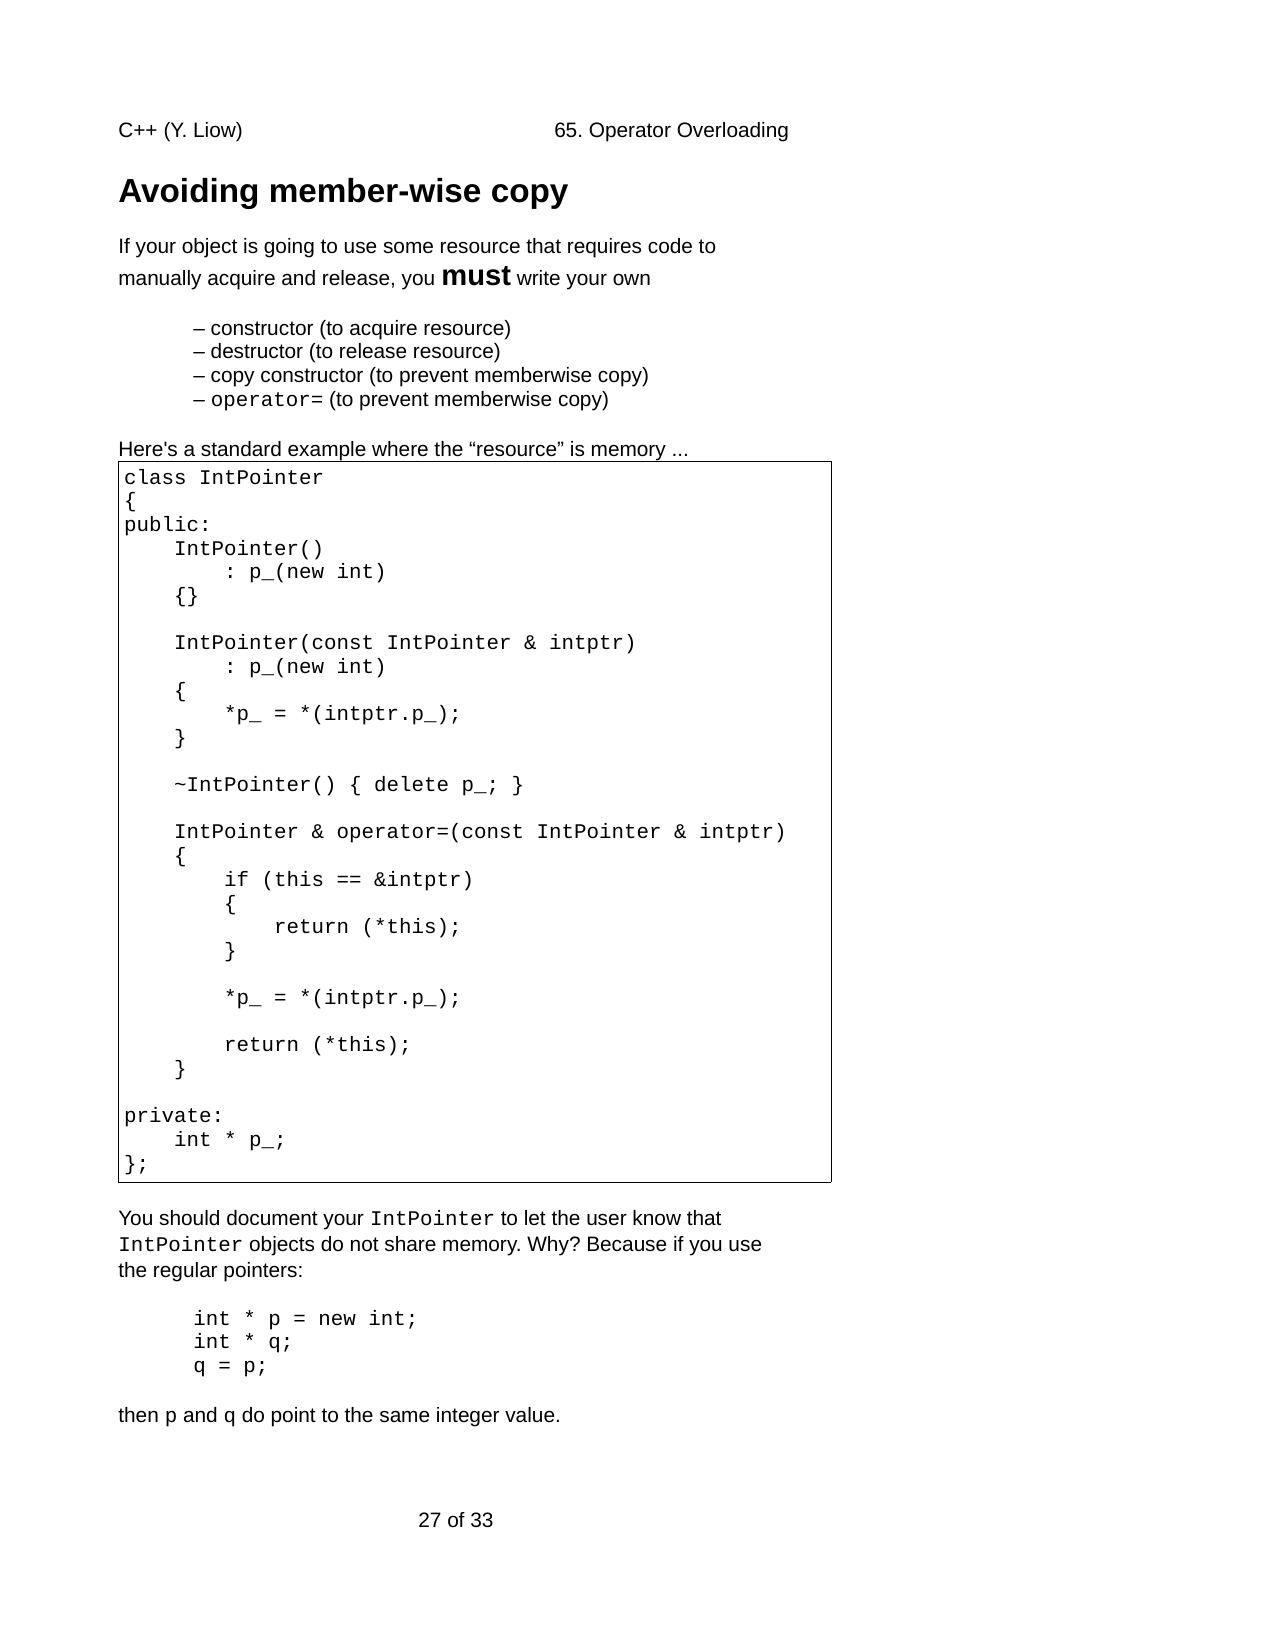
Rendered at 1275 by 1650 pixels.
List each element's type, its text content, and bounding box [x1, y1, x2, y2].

text int * q; [118, 1331, 793, 1355]
text int * p = new int; [118, 1306, 793, 1331]
table_header class IntPointer { public: IntPointer() : p_(new int) {} IntPointer(const IntPointer & intptr) : p_(new int) { *p_ = *(intptr.p_); } ~IntPointer() { delete p_; } IntPointer & operator=(const IntPointer & intptr) { if (this == &intptr) { return (*this); } *p_ = *(intptr.p_); return (*this); } private: int * p_; }; [119, 462, 831, 1182]
text then p and q do point to the same integer value. [118, 1403, 793, 1428]
text q = p; [118, 1355, 793, 1379]
text Avoiding member-wise copy [118, 172, 793, 210]
text If your object is going to use some resource that requires code to manually acquire and release, you must write your own [118, 234, 793, 291]
text – destructor (to release resource) [118, 339, 793, 363]
text – operator= (to prevent memberwise copy) [118, 387, 793, 413]
text – constructor (to acquire resource) [118, 315, 793, 339]
text Here's a standard example where the “resource” is memory ... [118, 437, 793, 461]
text You should document your IntPointer to let the user know that IntPointer objects do not share memory. Why? Because if you use the regular pointers: [118, 1206, 793, 1282]
text – copy constructor (to prevent memberwise copy) [118, 363, 793, 387]
